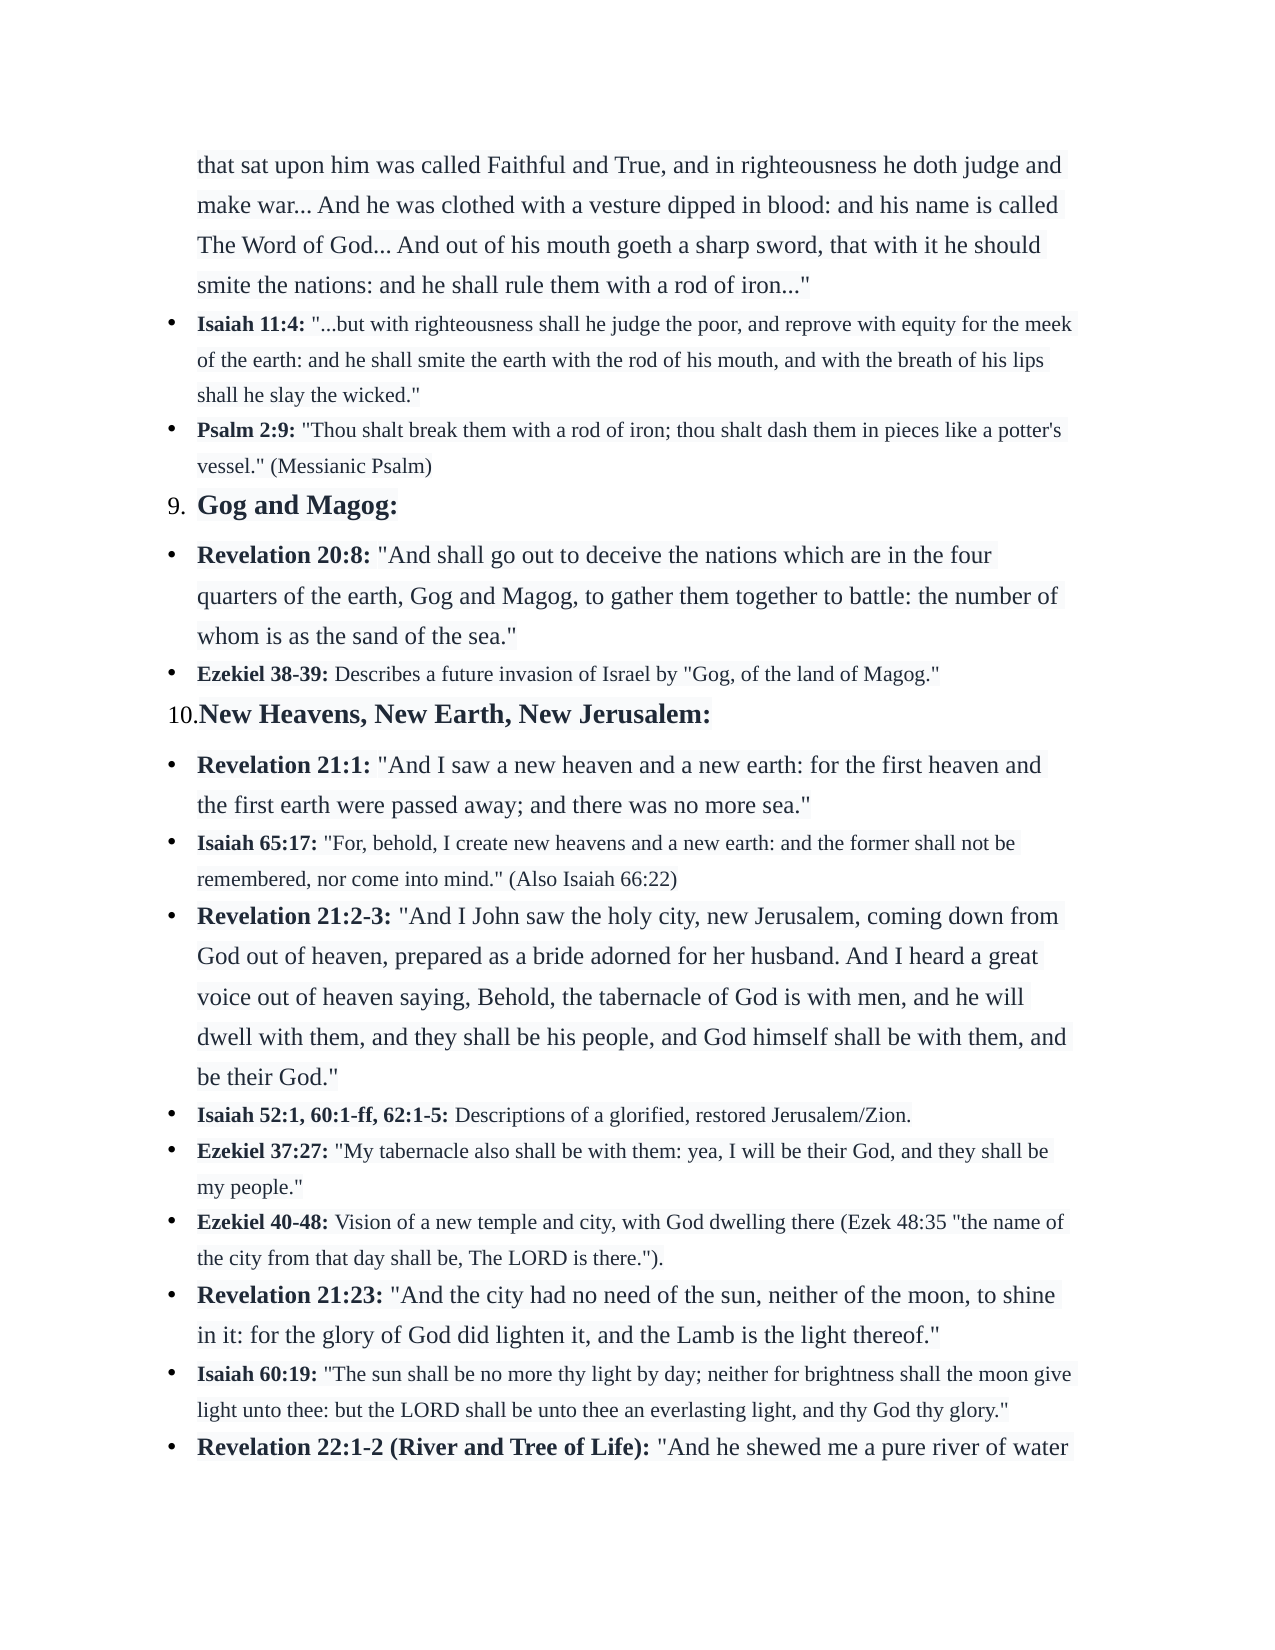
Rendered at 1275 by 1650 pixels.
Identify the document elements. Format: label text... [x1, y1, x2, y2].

list Revelation 21:1: "And I saw a new heaven and a new earth: for the first heaven and the first earth were passed away; and there was no more sea." [197, 750, 1078, 819]
list Ezekiel 40-48: Vision of a new temple and city, with God dwelling there (Ezek 48:35 "the name of the city from that day shall be, The LORD is there."). [197, 1209, 1078, 1270]
list Isaiah 11:4: "...but with righteousness shall he judge the poor, and reprove with equity for the meek of the earth: and he shall smite the earth with the rod of his mouth, and with the breath of his lips shall he slay the wicked." [197, 311, 1078, 407]
list Ezekiel 38-39: Describes a future invasion of Israel by "Gog, of the land of Magog." [197, 661, 1078, 687]
list Isaiah 52:1, 60:1-ff, 62:1-5: Descriptions of a glorified, restored Jerusalem/Zion. [197, 1102, 1078, 1128]
list Revelation 21:2-3: "And I John saw the holy city, new Jerusalem, coming down from God out of heaven, prepared as a bride adorned for her husband. And I heard a great voice out of heaven saying, Behold, the tabernacle of God is with men, and he will dwell with them, and they shall be his people, and God himself shall be with them, and be their God." [197, 901, 1078, 1091]
list Revelation 20:8: "And shall go out to deceive the nations which are in the four quarters of the earth, Gog and Magog, to gather them together to battle: the number of whom is as the sand of the sea." [197, 541, 1078, 650]
list Revelation 22:1-2 (River and Tree of Life): "And he shewed me a pure river of water [197, 1432, 1078, 1461]
list Revelation 21:23: "And the city had no need of the sun, neither of the moon, to shine in it: for the glory of God did lighten it, and the Lamb is the light thereof." [197, 1280, 1078, 1349]
list that sat upon him was called Faithful and True, and in righteousness he doth judge and make war... And he was clothed with a vesture dipped in blood: and his name is called The Word of God... And out of his mouth goeth a sharp sword, that with it he should smite the nations: and he shall rule them with a rod of iron..." [197, 150, 1078, 299]
list Ezekiel 37:27: "My tabernacle also shall be with them: yea, I will be their God, and they shall be my people." [197, 1138, 1078, 1199]
list New Heavens, New Earth, New Jerusalem: [197, 697, 1078, 730]
list Isaiah 60:19: "The sun shall be no more thy light by day; neither for brightness shall the moon give light unto thee: but the LORD shall be unto thee an everlasting light, and thy God thy glory." [197, 1361, 1078, 1422]
list Gog and Magog: [197, 488, 1078, 521]
list Psalm 2:9: "Thou shalt break them with a rod of iron; thou shalt dash them in pieces like a potter's vessel." (Messianic Psalm) [197, 417, 1078, 478]
list Isaiah 65:17: "For, behold, I create new heavens and a new earth: and the former shall not be remembered, nor come into mind." (Also Isaiah 66:22) [197, 830, 1078, 891]
